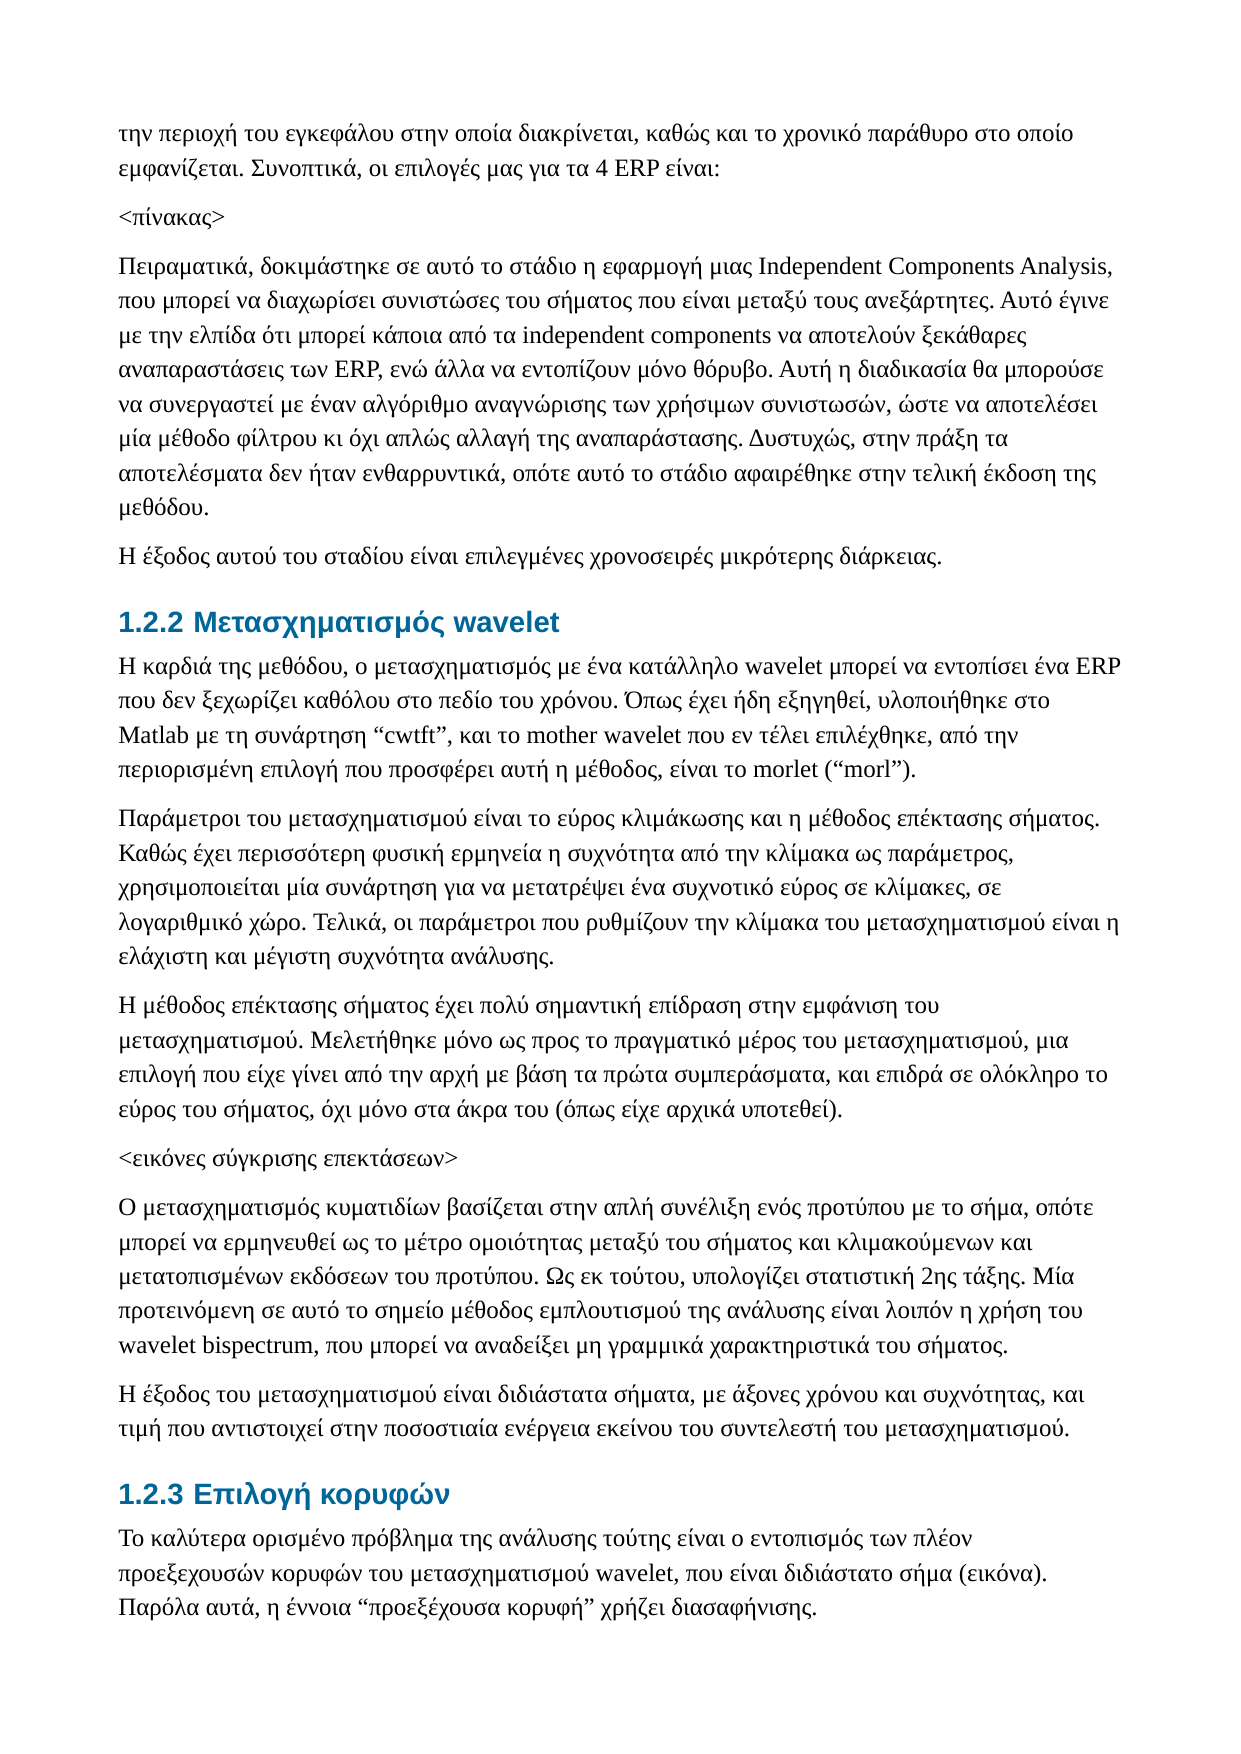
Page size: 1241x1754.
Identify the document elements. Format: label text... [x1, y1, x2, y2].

subtitle Επιλογή κορυφών [118, 1477, 1122, 1511]
text <εικόνες σύγκρισης επεκτάσεων> [118, 1143, 1122, 1172]
text Η έξοδος αυτού του σταδίου είναι επιλεγμένες χρονοσειρές μικρότερης διάρκειας. [118, 541, 1122, 570]
text Η έξοδος του μετασχηματισμού είναι διδιάστατα σήματα, με άξονες χρόνου και συχνότητας, και τιμή που αντιστοιχεί στην ποσοστιαία ενέργεια εκείνου του συντελεστή του μετασχηματισμού. [118, 1379, 1122, 1442]
subtitle Μετασχηματισμός wavelet [118, 605, 1122, 638]
text Η καρδιά της μεθόδου, ο μετασχηματισμός με ένα κατάλληλο wavelet μπορεί να εντοπίσει ένα ERP που δεν ξεχωρίζει καθόλου στο πεδίο του χρόνου. Όπως έχει ήδη εξηγηθεί, υλοποιήθηκε στο Matlab με τη συνάρτηση “cwtft”, και το mother wavelet που εν τέλει επιλέχθηκε, από την περιορισμένη επιλογή που προσφέρει αυτή η μέθοδος, είναι το morlet (“morl”). [118, 651, 1122, 783]
text την περιοχή του εγκεφάλου στην οποία διακρίνεται, καθώς και το χρονικό παράθυρο στο οποίο εμφανίζεται. Συνοπτικά, οι επιλογές μας για τα 4 ERP είναι: [118, 118, 1122, 181]
text Το καλύτερα ορισμένο πρόβλημα της ανάλυσης τούτης είναι ο εντοπισμός των πλέον προεξεχουσών κορυφών του μετασχηματισμού wavelet, που είναι διδιάστατο σήμα (εικόνα). Παρόλα αυτά, η έννοια “προεξέχουσα κορυφή” χρήζει διασαφήνισης. [118, 1523, 1122, 1621]
text Η μέθοδος επέκτασης σήματος έχει πολύ σημαντική επίδραση στην εμφάνιση του μετασχηματισμού. Μελετήθηκε μόνο ως προς το πραγματικό μέρος του μετασχηματισμού, μια επιλογή που είχε γίνει από την αρχή με βάση τα πρώτα συμπεράσματα, και επιδρά σε ολόκληρο το εύρος του σήματος, όχι μόνο στα άκρα του (όπως είχε αρχικά υποτεθεί). [118, 991, 1122, 1123]
text Πειραματικά, δοκιμάστηκε σε αυτό το στάδιο η εφαρμογή μιας Independent Components Analysis, που μπορεί να διαχωρίσει συνιστώσες του σήματος που είναι μεταξύ τους ανεξάρτητες. Αυτό έγινε με την ελπίδα ότι μπορεί κάποια από τα independent components να αποτελούν ξεκάθαρες αναπαραστάσεις των ERP, ενώ άλλα να εντοπίζουν μόνο θόρυβο. Αυτή η διαδικασία θα μπορούσε να συνεργαστεί με έναν αλγόριθμο αναγνώρισης των χρήσιμων συνιστωσών, ώστε να αποτελέσει μία μέθοδο φίλτρου κι όχι απλώς αλλαγή της αναπαράστασης. Δυστυχώς, στην πράξη τα αποτελέσματα δεν ήταν ενθαρρυντικά, οπότε αυτό το στάδιο αφαιρέθηκε στην τελική έκδοση της μεθόδου. [118, 251, 1122, 521]
text Παράμετροι του μετασχηματισμού είναι το εύρος κλιμάκωσης και η μέθοδος επέκτασης σήματος. Καθώς έχει περισσότερη φυσική ερμηνεία η συχνότητα από την κλίμακα ως παράμετρος, χρησιμοποιείται μία συνάρτηση για να μετατρέψει ένα συχνοτικό εύρος σε κλίμακες, σε λογαριθμικό χώρο. Τελικά, οι παράμετροι που ρυθμίζουν την κλίμακα του μετασχηματισμού είναι η ελάχιστη και μέγιστη συχνότητα ανάλυσης. [118, 803, 1122, 970]
text Ο μετασχηματισμός κυματιδίων βασίζεται στην απλή συνέλιξη ενός προτύπου με το σήμα, οπότε μπορεί να ερμηνευθεί ως το μέτρο ομοιότητας μεταξύ του σήματος και κλιμακούμενων και μετατοπισμένων εκδόσεων του προτύπου. Ως εκ τούτου, υπολογίζει στατιστική 2ης τάξης. Μία προτεινόμενη σε αυτό το σημείο μέθοδος εμπλουτισμού της ανάλυσης είναι λοιπόν η χρήση του wavelet bispectrum, που μπορεί να αναδείξει μη γραμμικά χαρακτηριστικά του σήματος. [118, 1192, 1122, 1359]
text <πίνακας> [118, 202, 1122, 230]
